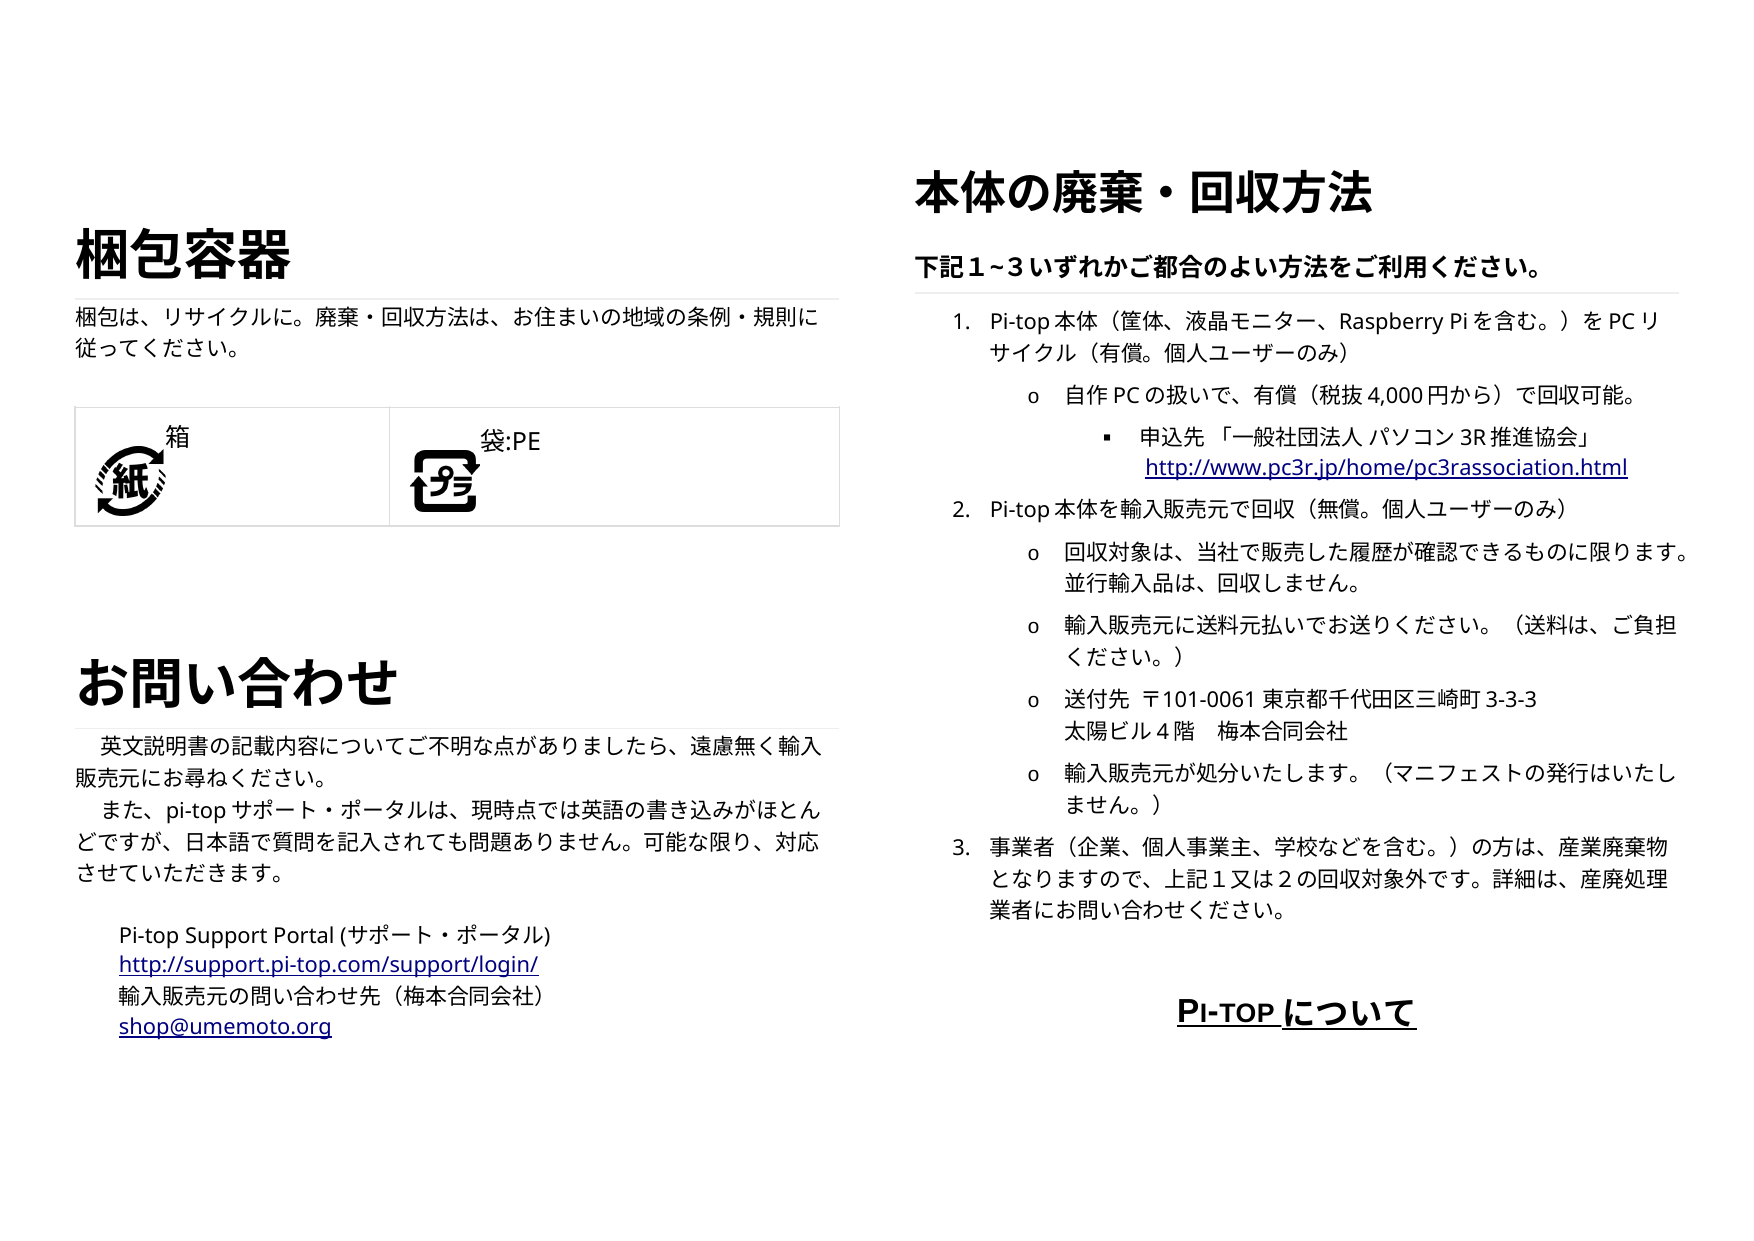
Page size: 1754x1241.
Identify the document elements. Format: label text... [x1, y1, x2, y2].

list 回収対象は、当社で販売した履歴が確認できるものに限ります。並行輸入品は、回収しません。 [1027, 534, 1679, 598]
text 梱包容器 [75, 211, 839, 298]
text 英文説明書の記載内容についてご不明な点がありましたら、遠慮無く輸入販売元にお尋ねください。 [75, 729, 839, 793]
list Pi-top本体（筐体、液晶モニター、Raspberry Piを含む。）をPCリサイクル（有償。個人ユーザーのみ） [952, 304, 1679, 368]
list 自作PCの扱いで、有償（税抜4,000円から）で回収可能。 [1027, 378, 1679, 410]
text また、pi-topサポート・ポータルは、現時点では英語の書き込みがほとんどですが、日本語で質問を記入されても問題ありません。可能な限り、対応させていただきます。 [75, 793, 839, 888]
list 申込先 「一般社団法人 パソコン3R推進協会」 http://www.pc3r.jp/home/pc3rassociation.html [1102, 420, 1679, 482]
text Pi-top Support Portal (サポート・ポータル) http://support.pi-top.com/support/login/ [119, 918, 839, 979]
text お問い合わせ [75, 641, 839, 728]
table_header 箱 [76, 408, 389, 525]
text 下記１~３いずれかご都合のよい方法をご利用ください。 [914, 248, 1679, 294]
table_header 袋:PE [390, 408, 839, 525]
text 本体の廃棄・回収方法 [914, 156, 1679, 223]
text 梱包は、リサイクルに。廃棄・回収方法は、お住まいの地域の条例・規則に従ってください。 [75, 300, 839, 363]
list 輸入販売元が処分いたします。（マニフェストの発行はいたしません。） [1027, 756, 1679, 819]
list 事業者（企業、個人事業主、学校などを含む。）の方は、産業廃棄物となりますので、上記１又は２の回収対象外です。詳細は、産廃処理業者にお問い合わせください。 [952, 830, 1679, 925]
text Pi-topについて [914, 969, 1679, 1031]
list 送付先 〒101-0061 東京都千代田区三崎町3-3-3 太陽ビル4階 梅本合同会社 [1027, 682, 1679, 746]
list Pi-top本体を輸入販売元で回収（無償。個人ユーザーのみ） [952, 492, 1679, 524]
text 輸入販売元の問い合わせ先（梅本合同会社） shop@umemoto.org [119, 979, 839, 1041]
list 輸入販売元に送料元払いでお送りください。（送料は、ご負担ください。） [1027, 608, 1679, 672]
